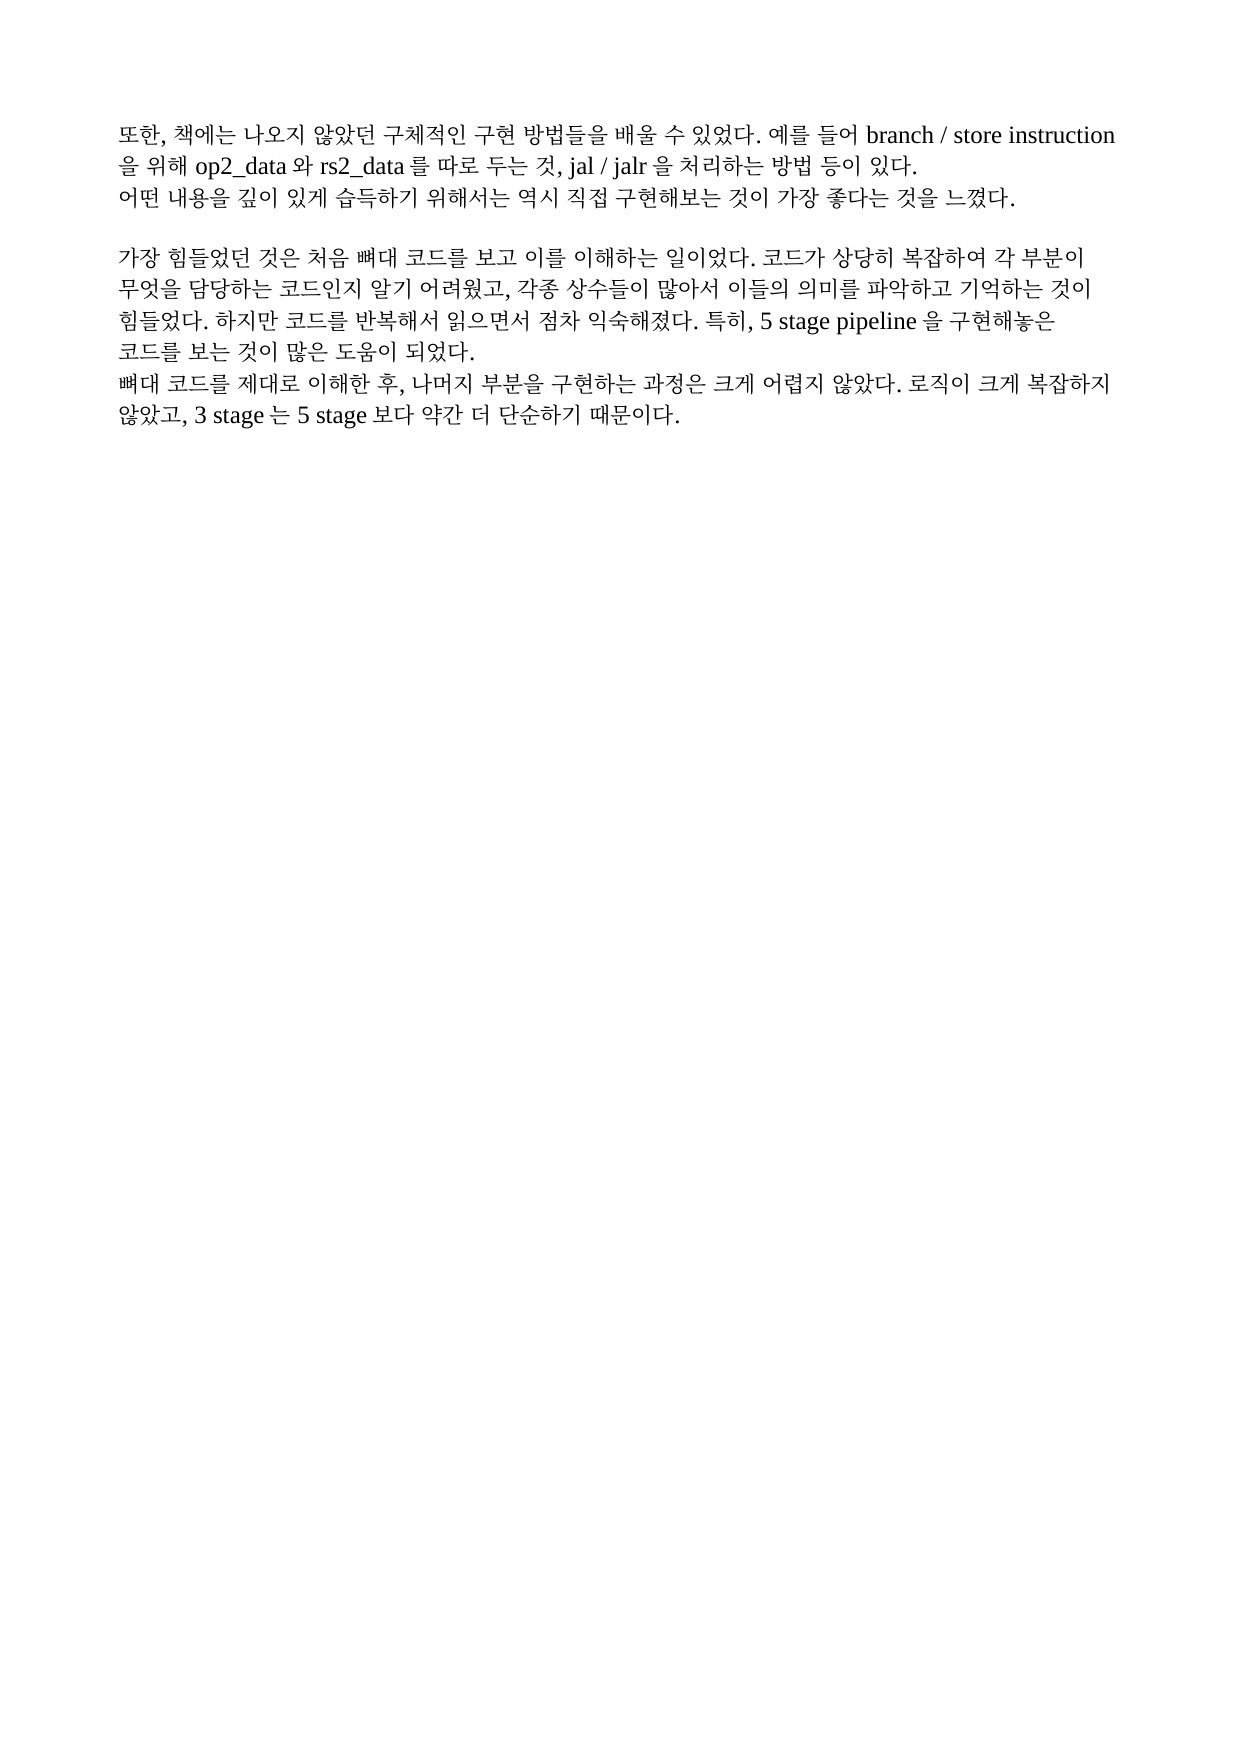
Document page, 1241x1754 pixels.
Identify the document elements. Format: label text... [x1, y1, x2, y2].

text 또한, 책에는 나오지 않았던 구체적인 구현 방법들을 배울 수 있었다. 예를 들어 branch / store instruction을 위해 op2_data와 rs2_data를 따로 두는 것, jal / jalr을 처리하는 방법 등이 있다. [118, 118, 1122, 181]
text 가장 힘들었던 것은 처음 뼈대 코드를 보고 이를 이해하는 일이었다. 코드가 상당히 복잡하여 각 부분이 무엇을 담당하는 코드인지 알기 어려웠고, 각종 상수들이 많아서 이들의 의미를 파악하고 기억하는 것이 힘들었다. 하지만 코드를 반복해서 읽으면서 점차 익숙해졌다. 특히, 5 stage pipeline을 구현해놓은 코드를 보는 것이 많은 도움이 되었다. [118, 241, 1122, 367]
text 뼈대 코드를 제대로 이해한 후, 나머지 부분을 구현하는 과정은 크게 어렵지 않았다. 로직이 크게 복잡하지 않았고, 3 stage는 5 stage보다 약간 더 단순하기 때문이다. [118, 367, 1122, 430]
text 어떤 내용을 깊이 있게 습득하기 위해서는 역시 직접 구현해보는 것이 가장 좋다는 것을 느꼈다. [118, 181, 1122, 212]
